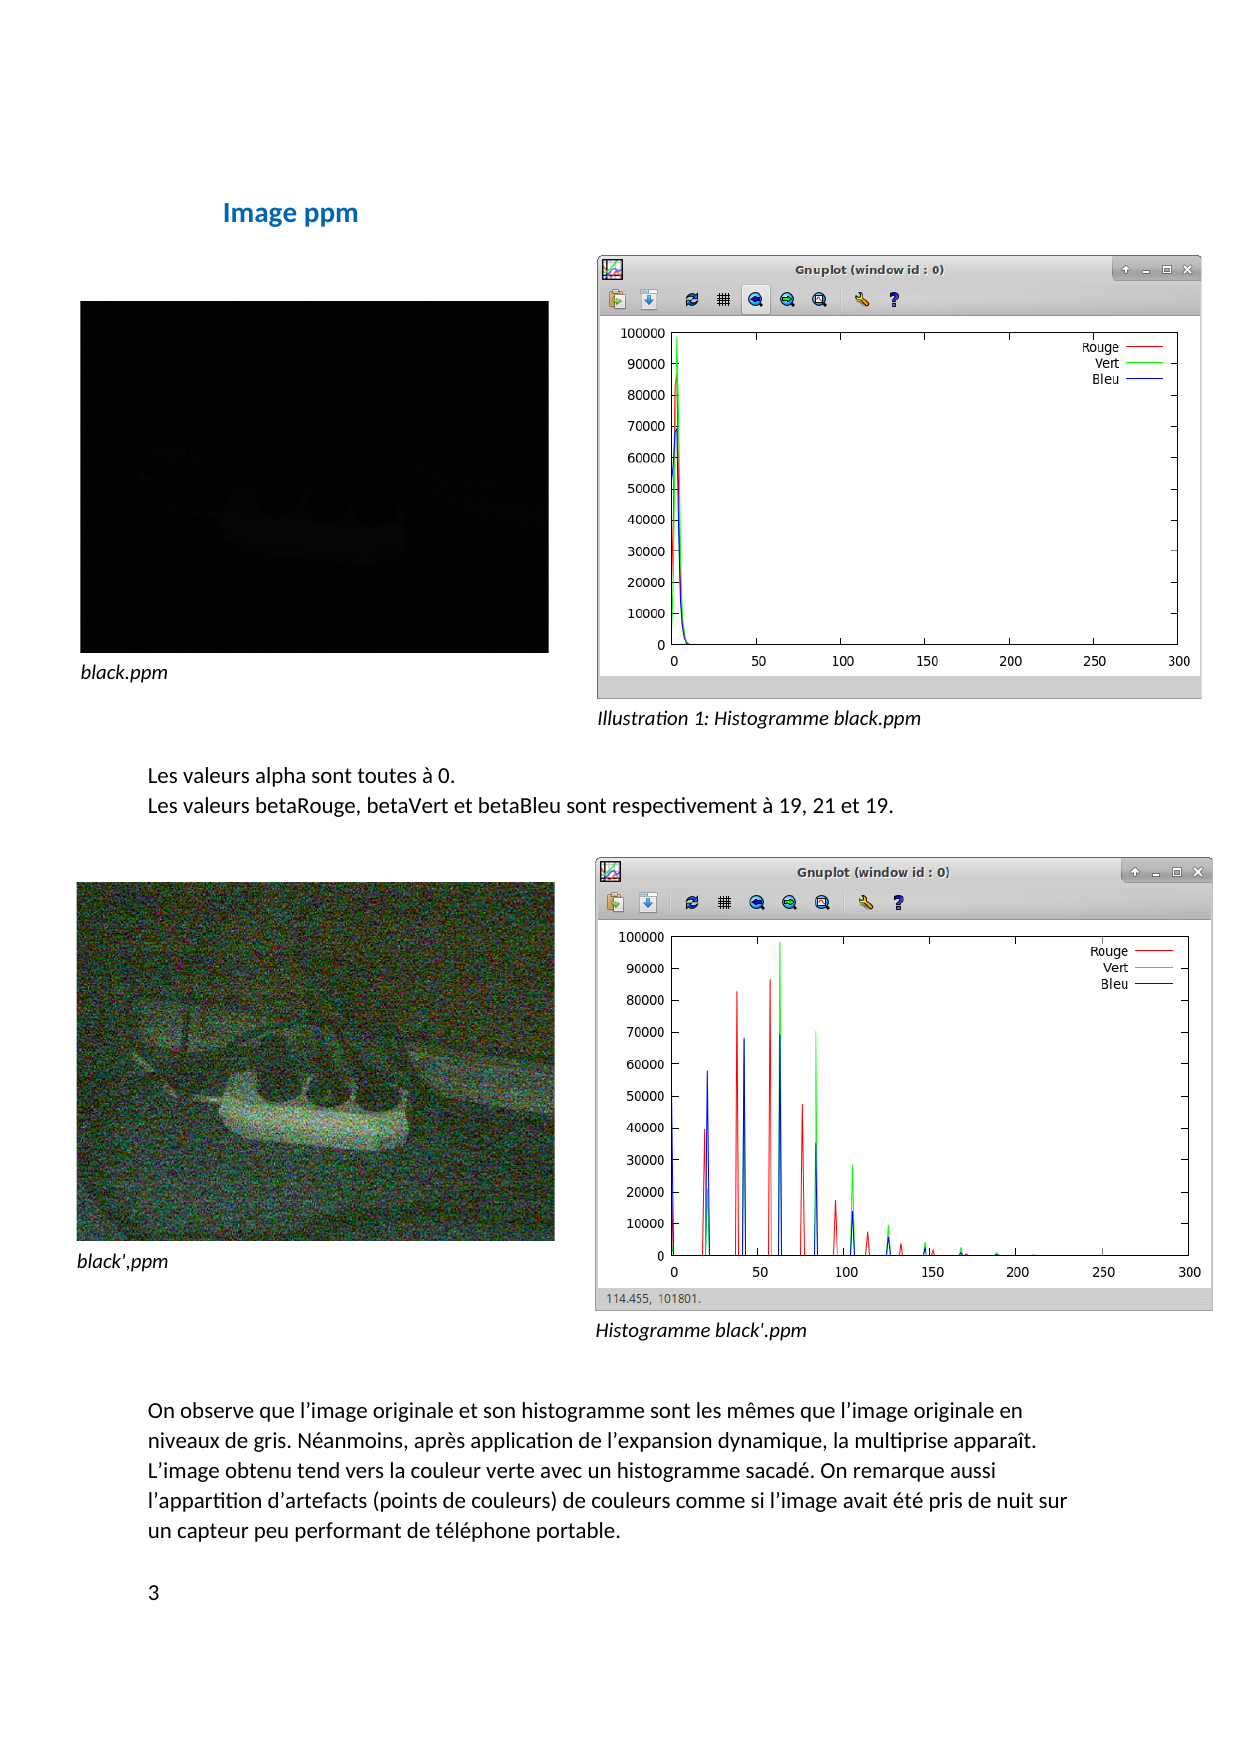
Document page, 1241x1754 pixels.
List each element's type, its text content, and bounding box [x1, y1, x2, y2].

text Illustration 1: Histogramme black.ppm [597, 699, 1201, 731]
picture [595, 857, 1213, 1311]
text black',ppm [77, 1241, 555, 1273]
picture [80, 301, 549, 653]
picture [597, 255, 1202, 699]
picture [76, 882, 555, 1241]
list Image ppm [185, 194, 1093, 230]
text Les valeurs alpha sont toutes à 0. Les valeurs betaRouge, betaVert et betaBleu sont respectivement à 19, 21 et 19. [148, 761, 1093, 819]
text Histogramme black'.ppm [595, 1311, 1213, 1343]
text On observe que l’image originale et son histogramme sont les mêmes que l’image originale en niveaux de gris. Néanmoins, après application de l’expansion dynamique, la multiprise apparaît. L’image obtenu tend vers la couleur verte avec un histogramme sacadé. On remarque aussi l’appartition d’artefacts (points de couleurs) de couleurs comme si l’image avait été pris de nuit sur un capteur peu performant de téléphone portable. [148, 1396, 1093, 1544]
text black.ppm [80, 653, 549, 685]
